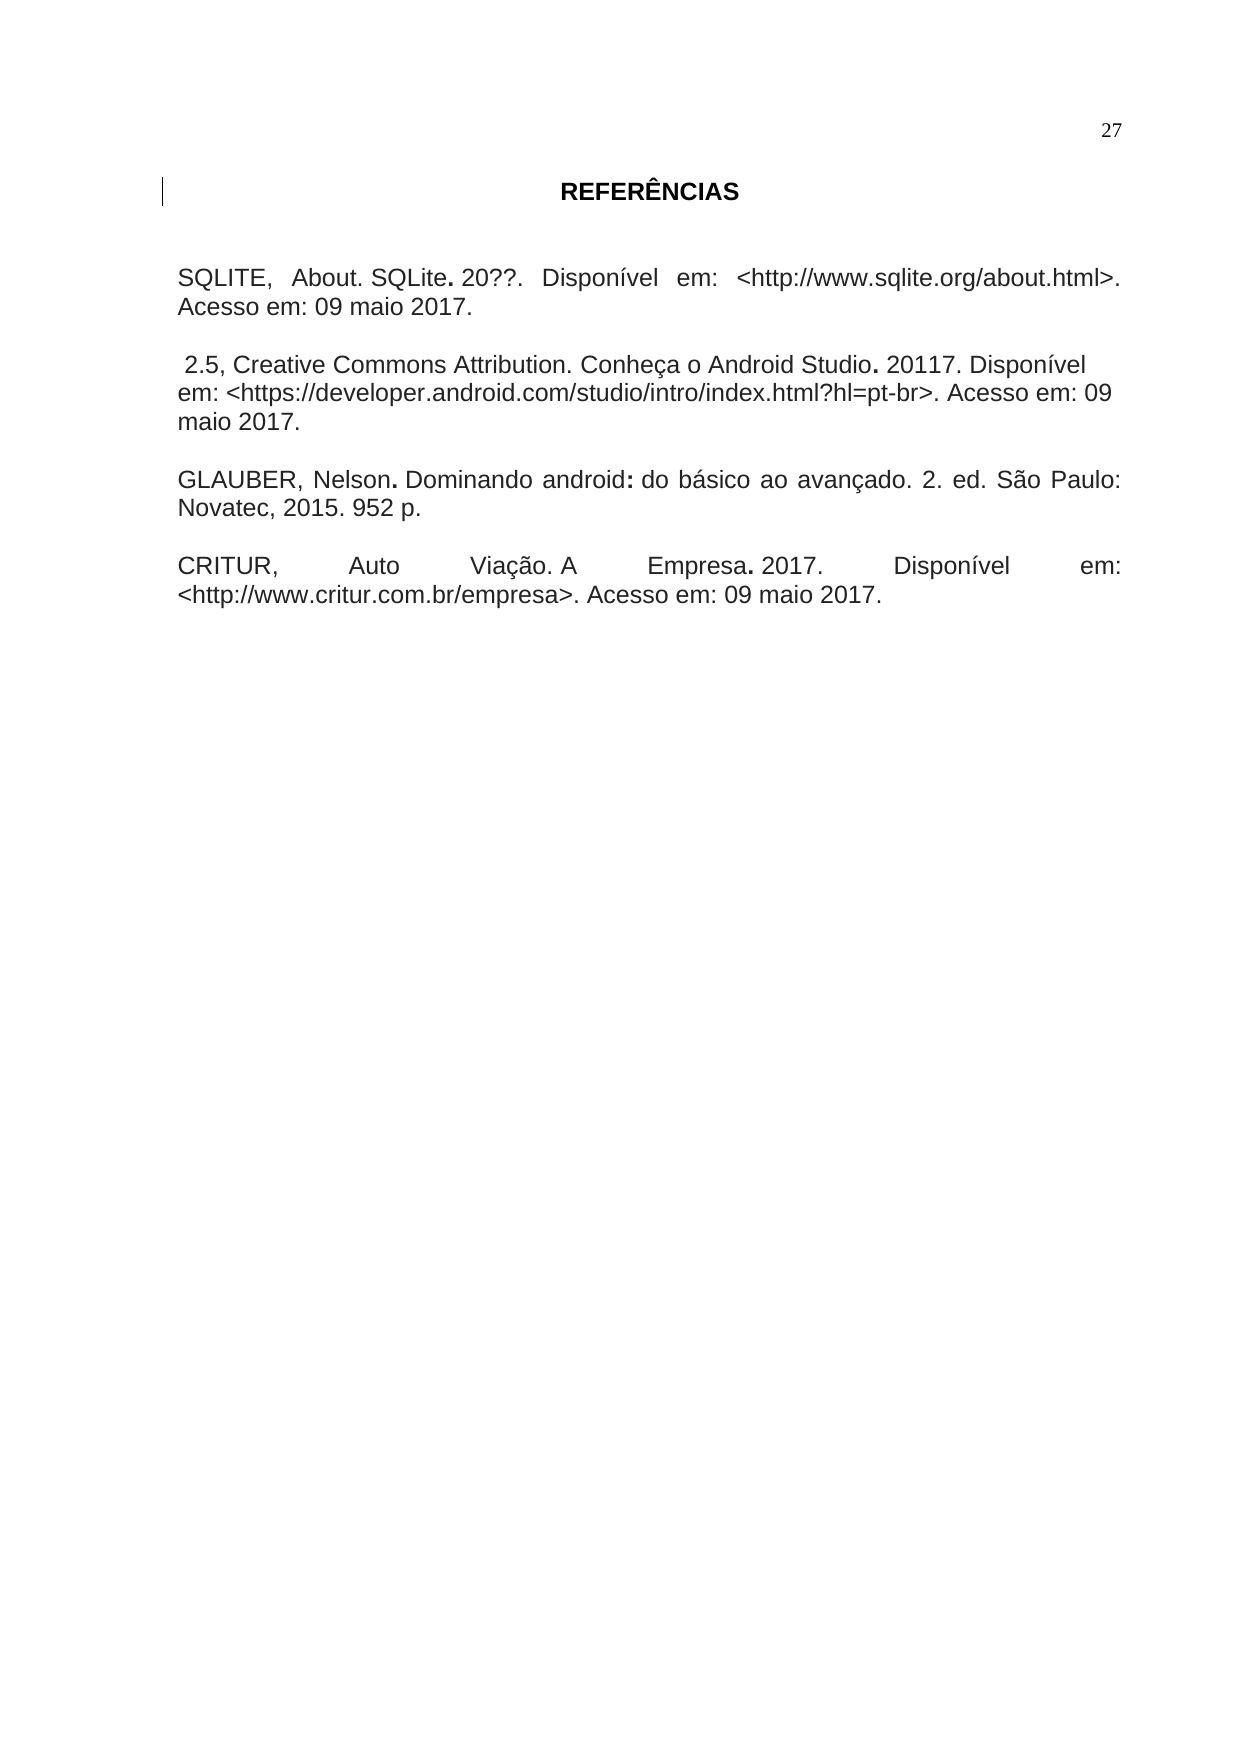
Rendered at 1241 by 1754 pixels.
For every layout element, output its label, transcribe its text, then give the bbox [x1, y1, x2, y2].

text SQLITE, About. SQLite. 20??. Disponível em: <http://www.sqlite.org/about.html>. Acesso em: 09 maio 2017. [177, 263, 1122, 321]
text GLAUBER, Nelson. Dominando android: do básico ao avançado. 2. ed. São Paulo: Novatec, 2015. 952 p. [177, 465, 1122, 522]
text 2.5, Creative Commons Attribution. Conheça o Android Studio. 20117. Disponível em: <https://developer.android.com/studio/intro/index.html?hl=pt-br>. Acesso em: 09 maio 2017. [177, 350, 1122, 436]
text CRITUR, Auto Viação. A Empresa. 2017. Disponível em: <http://www.critur.com.br/empresa>. Acesso em: 09 maio 2017. [177, 551, 1122, 608]
text REFERÊNCIAS [177, 177, 1122, 206]
